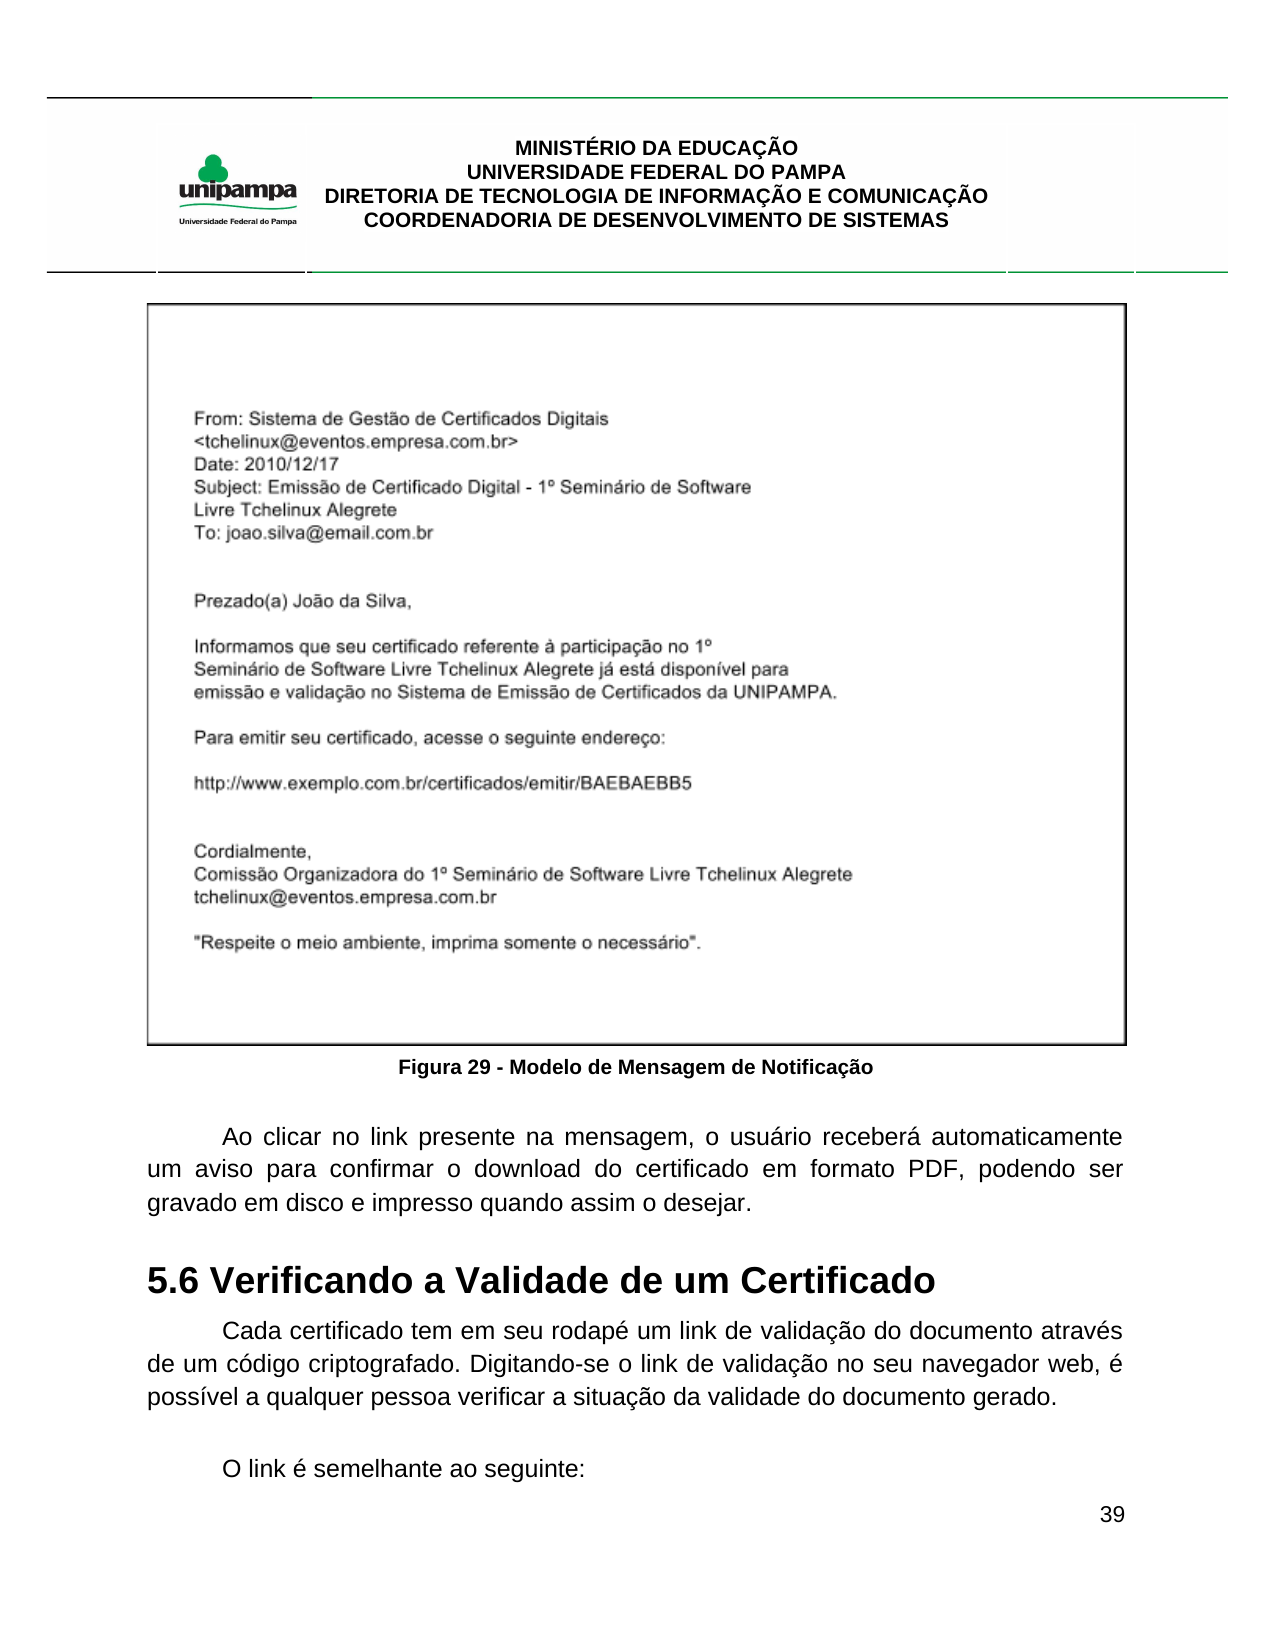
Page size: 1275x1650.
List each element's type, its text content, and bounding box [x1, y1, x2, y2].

picture [307, 125, 1006, 273]
text Figura 29 - Modelo de Mensagem de Notificação [147, 1054, 1125, 1078]
text O link é semelhante ao seguinte: [147, 1454, 1125, 1483]
text Cada certificado tem em seu rodapé um link de validação do documento através de um código criptografado. Digitando-se o link de validação no seu navegador web, é possível a qualquer pessoa verificar a situação da validade do documento gerado. [147, 1316, 1125, 1411]
subtitle 5.6 Verificando a Validade de um Certificado [147, 1258, 1125, 1301]
picture [158, 125, 306, 273]
picture [46, 97, 1228, 273]
text Ao clicar no link presente na mensagem, o usuário receberá automaticamente um aviso para confirmar o download do certificado em formato PDF, podendo ser gravado em disco e impresso quando assim o desejar. [147, 1121, 1125, 1216]
picture [146, 303, 1127, 1046]
picture [1008, 125, 1134, 273]
